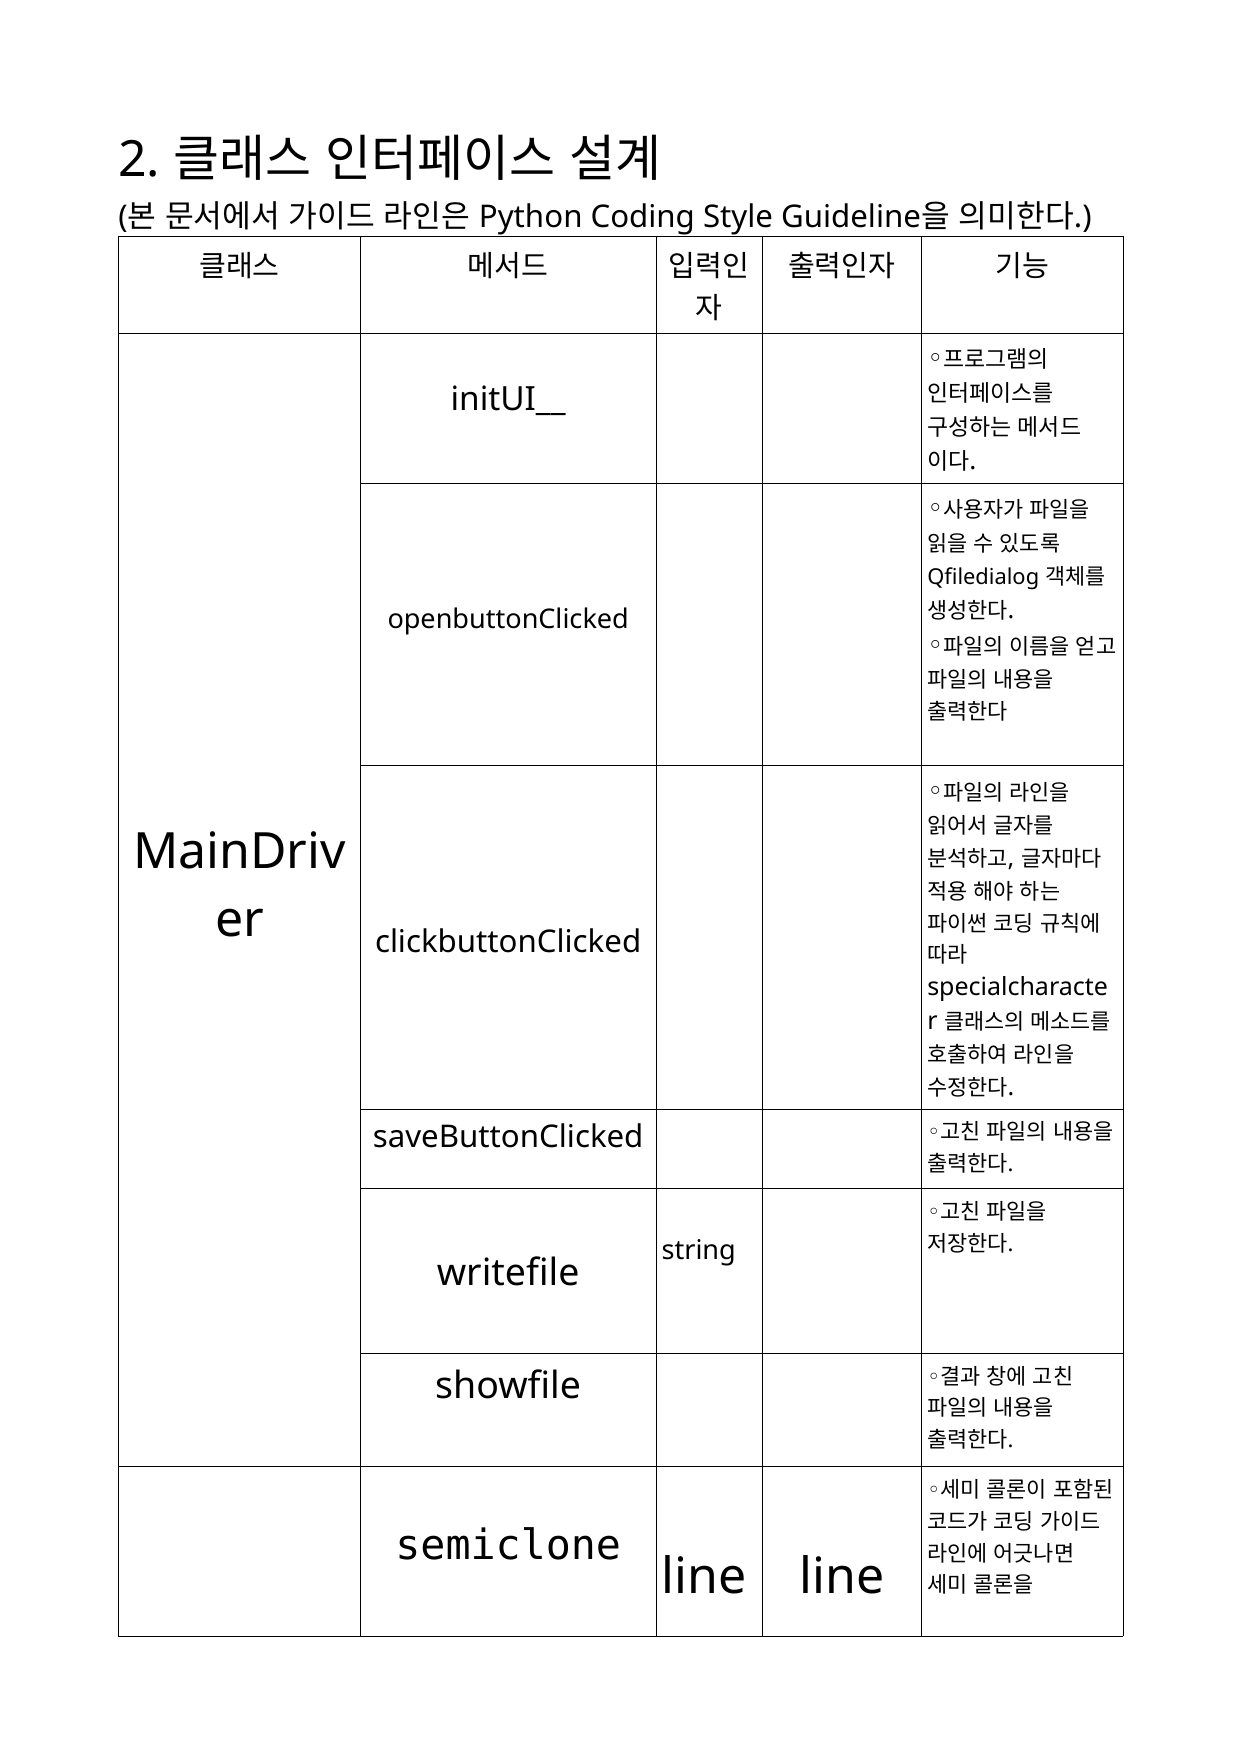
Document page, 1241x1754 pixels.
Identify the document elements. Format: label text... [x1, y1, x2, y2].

table_cell ◦고친 파일을 저장한다. [922, 1189, 1123, 1353]
table_header 클래스 [119, 237, 360, 332]
table_cell initUI__ [361, 334, 656, 483]
table_cell [657, 766, 762, 1108]
text (본 문서에서 가이드 라인은 Python Coding Style Guideline을 의미한다.) [118, 191, 1122, 236]
table_cell [657, 1110, 762, 1188]
table_cell [657, 1354, 762, 1466]
table_cell [763, 484, 921, 765]
table_cell [657, 334, 762, 483]
table_cell [763, 1110, 921, 1188]
table_cell ◦파일의 라인을 읽어서 글자를 분석하고, 글자마다 적용 해야 하는 파이썬 코딩 규칙에 따라 specialcharacter 클래스의 메소드를 호출하여 라인을 수정한다. [922, 766, 1123, 1108]
table_header 입력인자 [657, 237, 762, 332]
table_cell line [763, 1467, 921, 1636]
table_cell [763, 1189, 921, 1353]
table_cell ◦사용자가 파일을 읽을 수 있도록 Qfiledialog 객체를 생성한다. ◦파일의 이름을 얻고 파일의 내용을 출력한다 [922, 484, 1123, 765]
table_cell openbuttonClicked [361, 484, 656, 765]
table_cell ◦세미 콜론이 포함된 코드가 코딩 가이드 라인에 어긋나면 세미 콜론을 [922, 1467, 1123, 1636]
table_cell writefile [361, 1189, 656, 1353]
table_cell string [657, 1189, 762, 1353]
table_cell line [657, 1467, 762, 1636]
table_cell MainDriver [119, 334, 360, 1466]
table_header 메서드 [361, 237, 656, 332]
table_cell ◦고친 파일의 내용을 출력한다. [922, 1110, 1123, 1188]
table_cell [763, 1354, 921, 1466]
table_cell [119, 1467, 360, 1636]
table_cell [763, 766, 921, 1108]
table_header 출력인자 [763, 237, 921, 332]
table_cell ◦프로그램의 인터페이스를 구성하는 메서드 이다. [922, 334, 1123, 483]
table_cell [763, 334, 921, 483]
table_cell ◦결과 창에 고친 파일의 내용을 출력한다. [922, 1354, 1123, 1466]
table_cell saveButtonClicked [361, 1110, 656, 1188]
table_cell showfile [361, 1354, 656, 1466]
table_cell [657, 484, 762, 765]
table_cell clickbuttonClicked [361, 766, 656, 1108]
table_header 기능 [922, 237, 1123, 332]
text 2. 클래스 인터페이스 설계 [118, 118, 1122, 191]
table_cell semiclone [361, 1467, 656, 1636]
